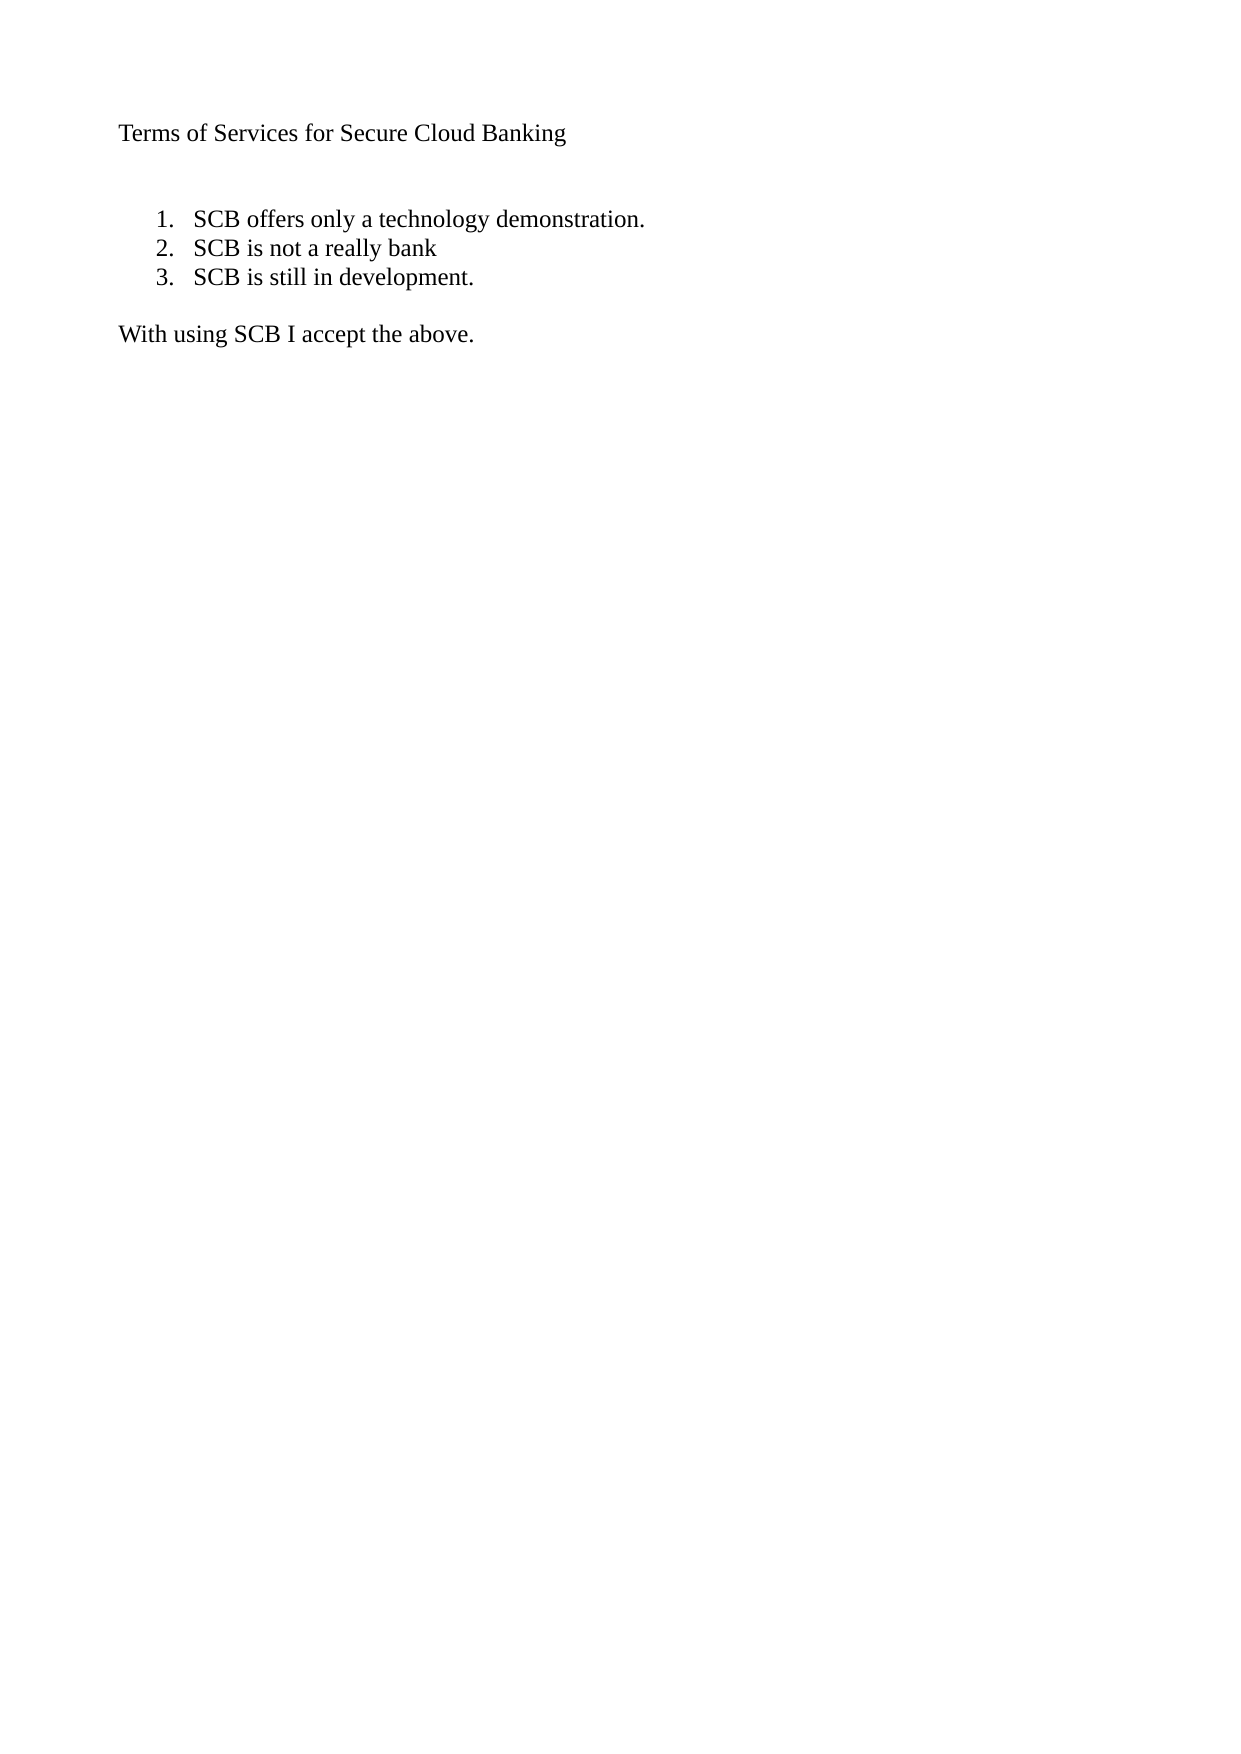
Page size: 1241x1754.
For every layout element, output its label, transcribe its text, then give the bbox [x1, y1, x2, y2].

list SCB is not a really bank [156, 233, 1122, 262]
text Terms of Services for Secure Cloud Banking [118, 118, 1122, 147]
list SCB offers only a technology demonstration. [156, 204, 1122, 233]
text With using SCB I accept the above. [118, 319, 1122, 348]
list SCB is still in development. [156, 262, 1122, 291]
